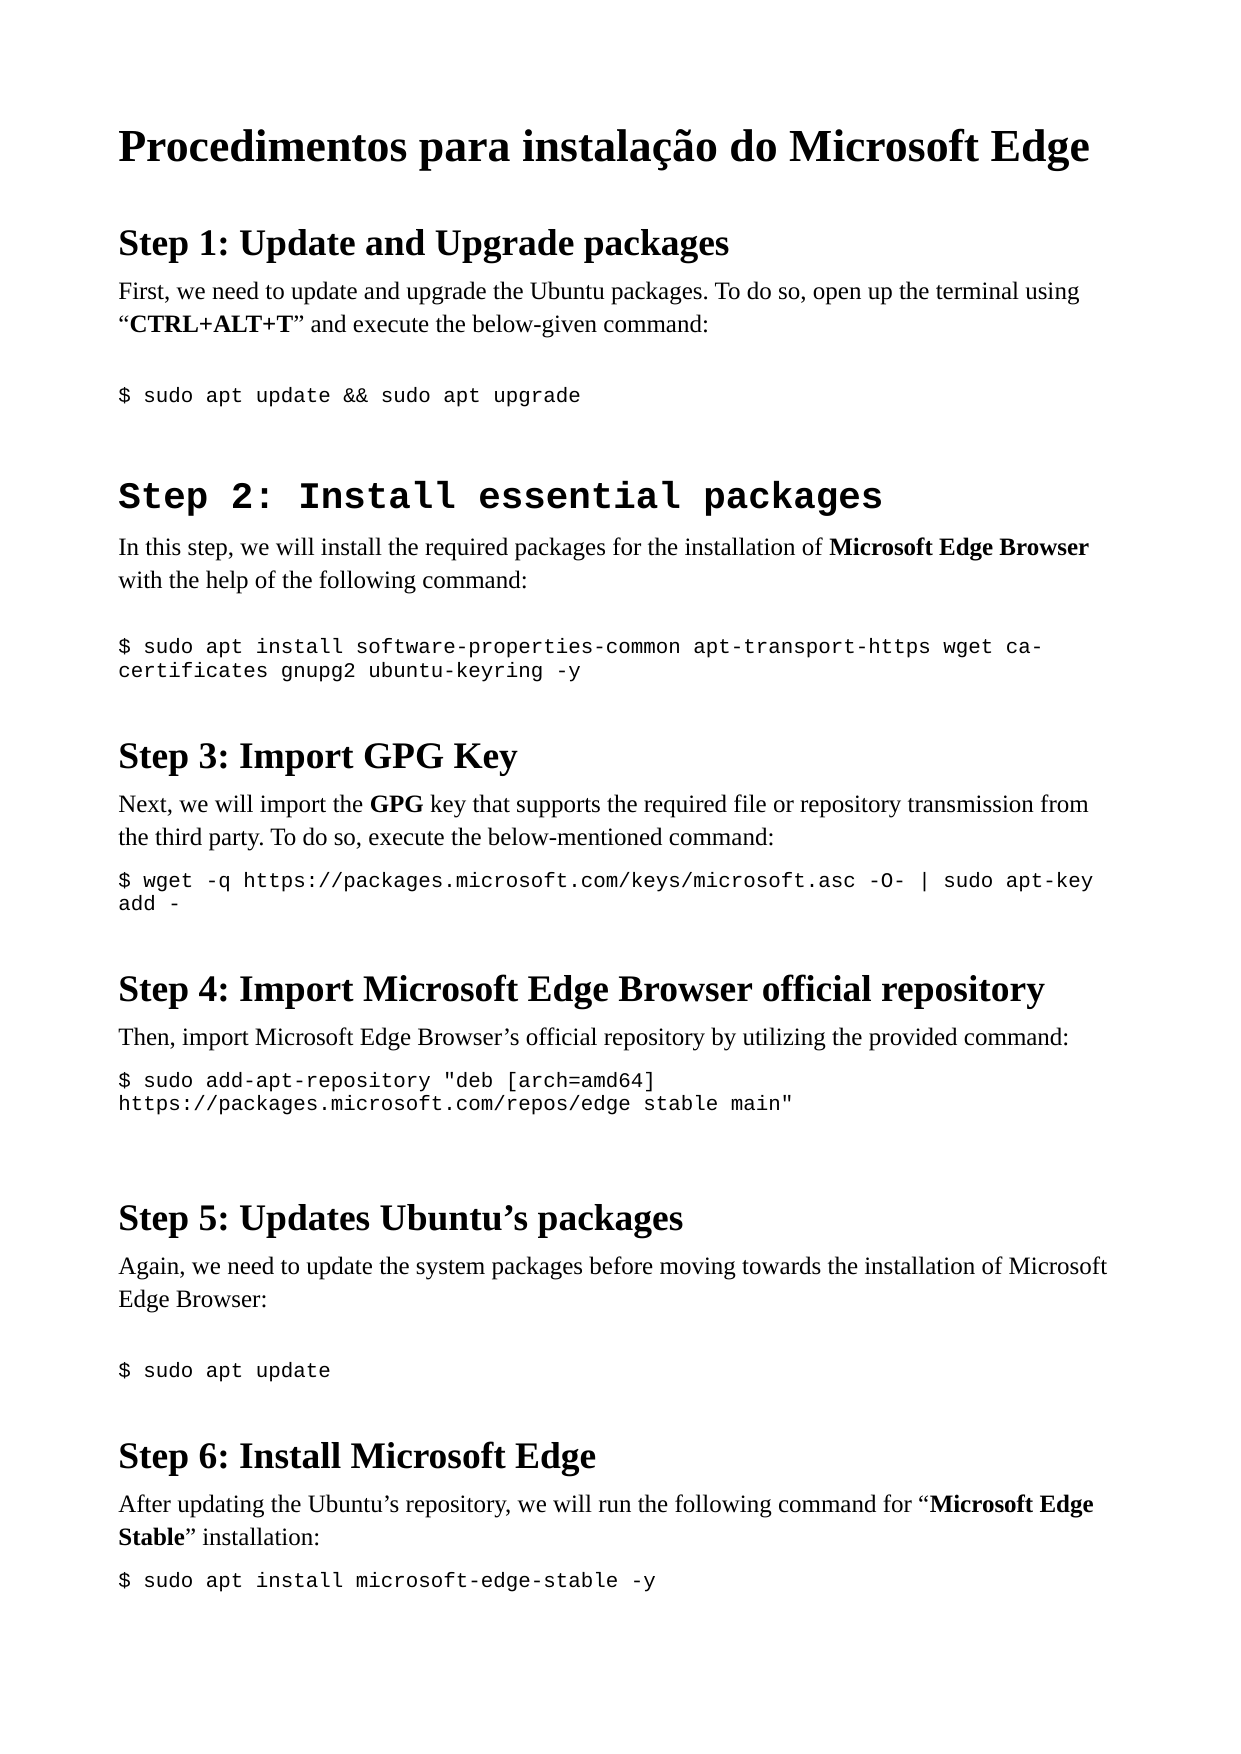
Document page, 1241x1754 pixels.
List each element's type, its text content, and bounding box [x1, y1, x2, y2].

text $ sudo apt update && sudo apt upgrade [118, 385, 1122, 409]
subtitle Step 5: Updates Ubuntu’s packages [118, 1195, 1122, 1238]
text $ sudo apt install software-properties-common apt-transport-https wget ca-certificates gnupg2 ubuntu-keyring -y [118, 636, 1122, 684]
text In this step, we will install the required packages for the installation of Microsoft Edge Browser with the help of the following command: [118, 532, 1122, 594]
text $ wget -q https://packages.microsoft.com/keys/microsoft.asc -O- | sudo apt-key add - [118, 869, 1122, 917]
text $ sudo apt install microsoft-edge-stable -y [118, 1570, 1122, 1593]
subtitle Step 6: Install Microsoft Edge [118, 1433, 1122, 1477]
subtitle Step 1: Update and Upgrade packages [118, 220, 1122, 263]
text $ sudo add-apt-repository "deb [arch=amd64] https://packages.microsoft.com/repos/edge stable main" [118, 1070, 1122, 1117]
subtitle Step 3: Import GPG Key [118, 733, 1122, 776]
text First, we need to update and upgrade the Ubuntu packages. To do so, open up the terminal using “CTRL+ALT+T” and execute the below-given command: [118, 276, 1122, 338]
text Then, import Microsoft Edge Browser’s official repository by utilizing the provided command: [118, 1022, 1122, 1051]
text Next, we will import the GPG key that supports the required file or repository transmission from the third party. To do so, execute the below-mentioned command: [118, 789, 1122, 851]
text $ sudo apt update [118, 1360, 1122, 1384]
text Again, we need to update the system packages before moving towards the installation of Microsoft Edge Browser: [118, 1251, 1122, 1313]
subtitle Step 2: Install essential packages [118, 477, 1122, 520]
subtitle Step 4: Import Microsoft Edge Browser official repository [118, 966, 1122, 1009]
text Procedimentos para instalação do Microsoft Edge [118, 118, 1122, 171]
text After updating the Ubuntu’s repository, we will run the following command for “Microsoft Edge Stable” installation: [118, 1489, 1122, 1551]
